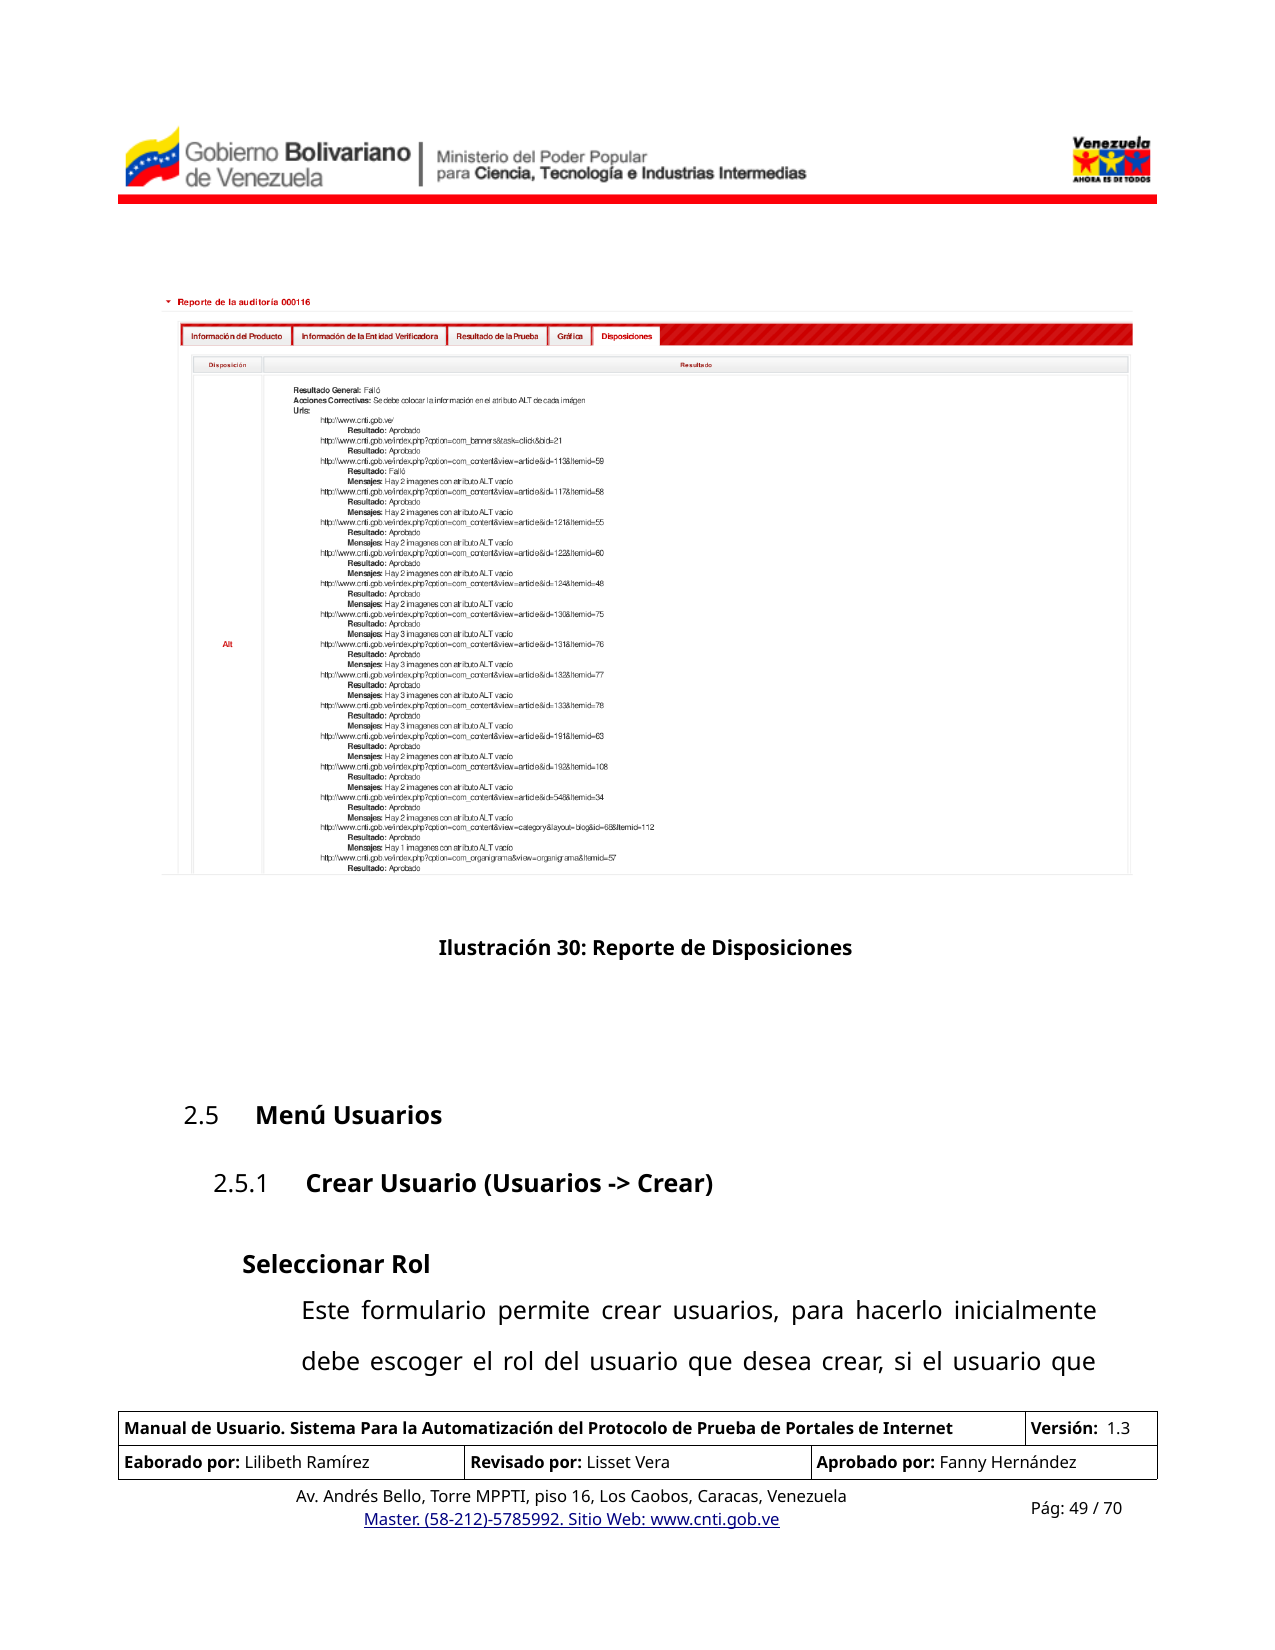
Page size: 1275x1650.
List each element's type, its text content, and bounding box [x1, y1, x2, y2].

subtitle Menú Usuarios [118, 1097, 1157, 1131]
picture [118, 118, 1157, 204]
text Este formulario permite crear usuarios, para hacerlo inicialmente debe escoger el rol del usuario que desea crear, si el usuario que [301, 1292, 1098, 1377]
subtitle Crear Usuario (Usuarios -> Crear) [118, 1166, 1157, 1200]
picture [161, 297, 1133, 880]
text Ilustración 30: Reporte de Disposiciones [151, 933, 1140, 961]
subtitle Seleccionar Rol [242, 1247, 1157, 1281]
